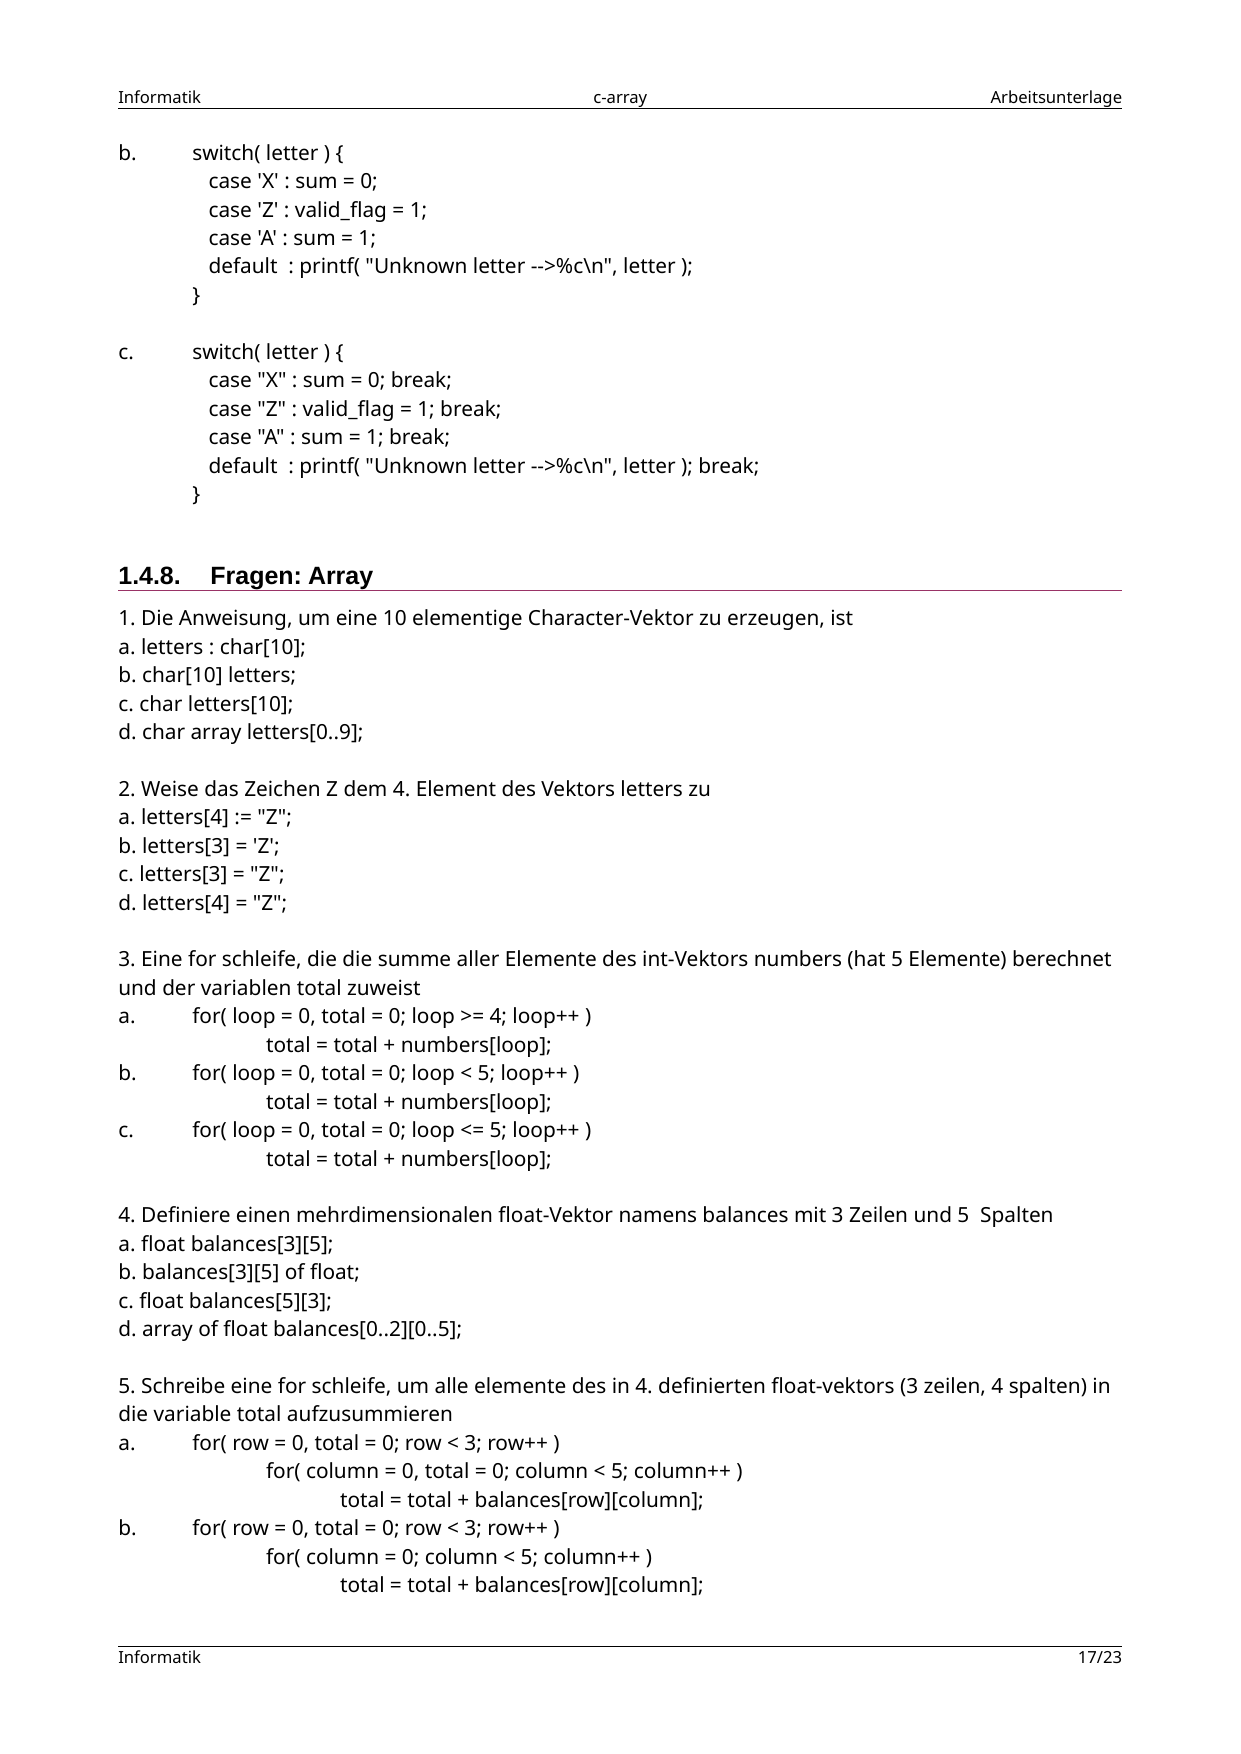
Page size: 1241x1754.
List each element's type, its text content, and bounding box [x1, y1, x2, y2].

text total = total + numbers[loop]; [118, 1087, 1122, 1115]
text b. for( row = 0, total = 0; row < 3; row++ ) [118, 1513, 1122, 1542]
text d. letters[4] = "Z"; [118, 888, 1122, 916]
text b. balances[3][5] of float; [118, 1257, 1122, 1286]
text c. letters[3] = "Z"; [118, 859, 1122, 888]
text 3. Eine for schleife, die die summe aller Elemente des int-Vektors numbers (hat 5 Elemente) berechnet und der variablen total zuweist [118, 944, 1122, 1001]
text a. letters : char[10]; [118, 632, 1122, 660]
text b. char[10] letters; [118, 660, 1122, 689]
text c. switch( letter ) { [118, 337, 1122, 365]
text c. float balances[5][3]; [118, 1286, 1122, 1314]
text d. char array letters[0..9]; [118, 717, 1122, 746]
text 5. Schreibe eine for schleife, um alle elemente des in 4. definierten float-vektors (3 zeilen, 4 spalten) in die variable total aufzusummieren [118, 1371, 1122, 1428]
subtitle Fragen: Array [118, 561, 1122, 590]
text a. letters[4] := "Z"; [118, 802, 1122, 831]
text total = total + balances[row][column]; [118, 1570, 1122, 1599]
text a. for( loop = 0, total = 0; loop >= 4; loop++ ) [118, 1001, 1122, 1030]
text a. for( row = 0, total = 0; row < 3; row++ ) [118, 1428, 1122, 1456]
text d. array of float balances[0..2][0..5]; [118, 1314, 1122, 1343]
text for( column = 0, total = 0; column < 5; column++ ) [118, 1456, 1122, 1485]
text } [118, 479, 1122, 508]
text 2. Weise das Zeichen Z dem 4. Element des Vektors letters zu [118, 774, 1122, 802]
text default : printf( "Unknown letter -->%c\n", letter ); [118, 252, 1122, 280]
text case 'A' : sum = 1; [118, 223, 1122, 252]
text case 'X' : sum = 0; [118, 166, 1122, 195]
text default : printf( "Unknown letter -->%c\n", letter ); break; [118, 451, 1122, 479]
text b. switch( letter ) { [118, 138, 1122, 166]
text case "Z" : valid_flag = 1; break; [118, 394, 1122, 422]
text for( column = 0; column < 5; column++ ) [118, 1542, 1122, 1570]
text case "X" : sum = 0; break; [118, 365, 1122, 394]
text a. float balances[3][5]; [118, 1229, 1122, 1257]
text b. letters[3] = 'Z'; [118, 831, 1122, 859]
text b. for( loop = 0, total = 0; loop < 5; loop++ ) [118, 1058, 1122, 1087]
text total = total + numbers[loop]; [118, 1030, 1122, 1058]
text c. for( loop = 0, total = 0; loop <= 5; loop++ ) [118, 1115, 1122, 1144]
text total = total + numbers[loop]; [118, 1144, 1122, 1172]
text 1. Die Anweisung, um eine 10 elementige Character-Vektor zu erzeugen, ist [118, 603, 1122, 632]
text case "A" : sum = 1; break; [118, 422, 1122, 451]
text c. char letters[10]; [118, 689, 1122, 717]
text 4. Definiere einen mehrdimensionalen float-Vektor namens balances mit 3 Zeilen und 5 Spalten [118, 1201, 1122, 1229]
text total = total + balances[row][column]; [118, 1485, 1122, 1513]
text case 'Z' : valid_flag = 1; [118, 195, 1122, 223]
text } [118, 280, 1122, 308]
